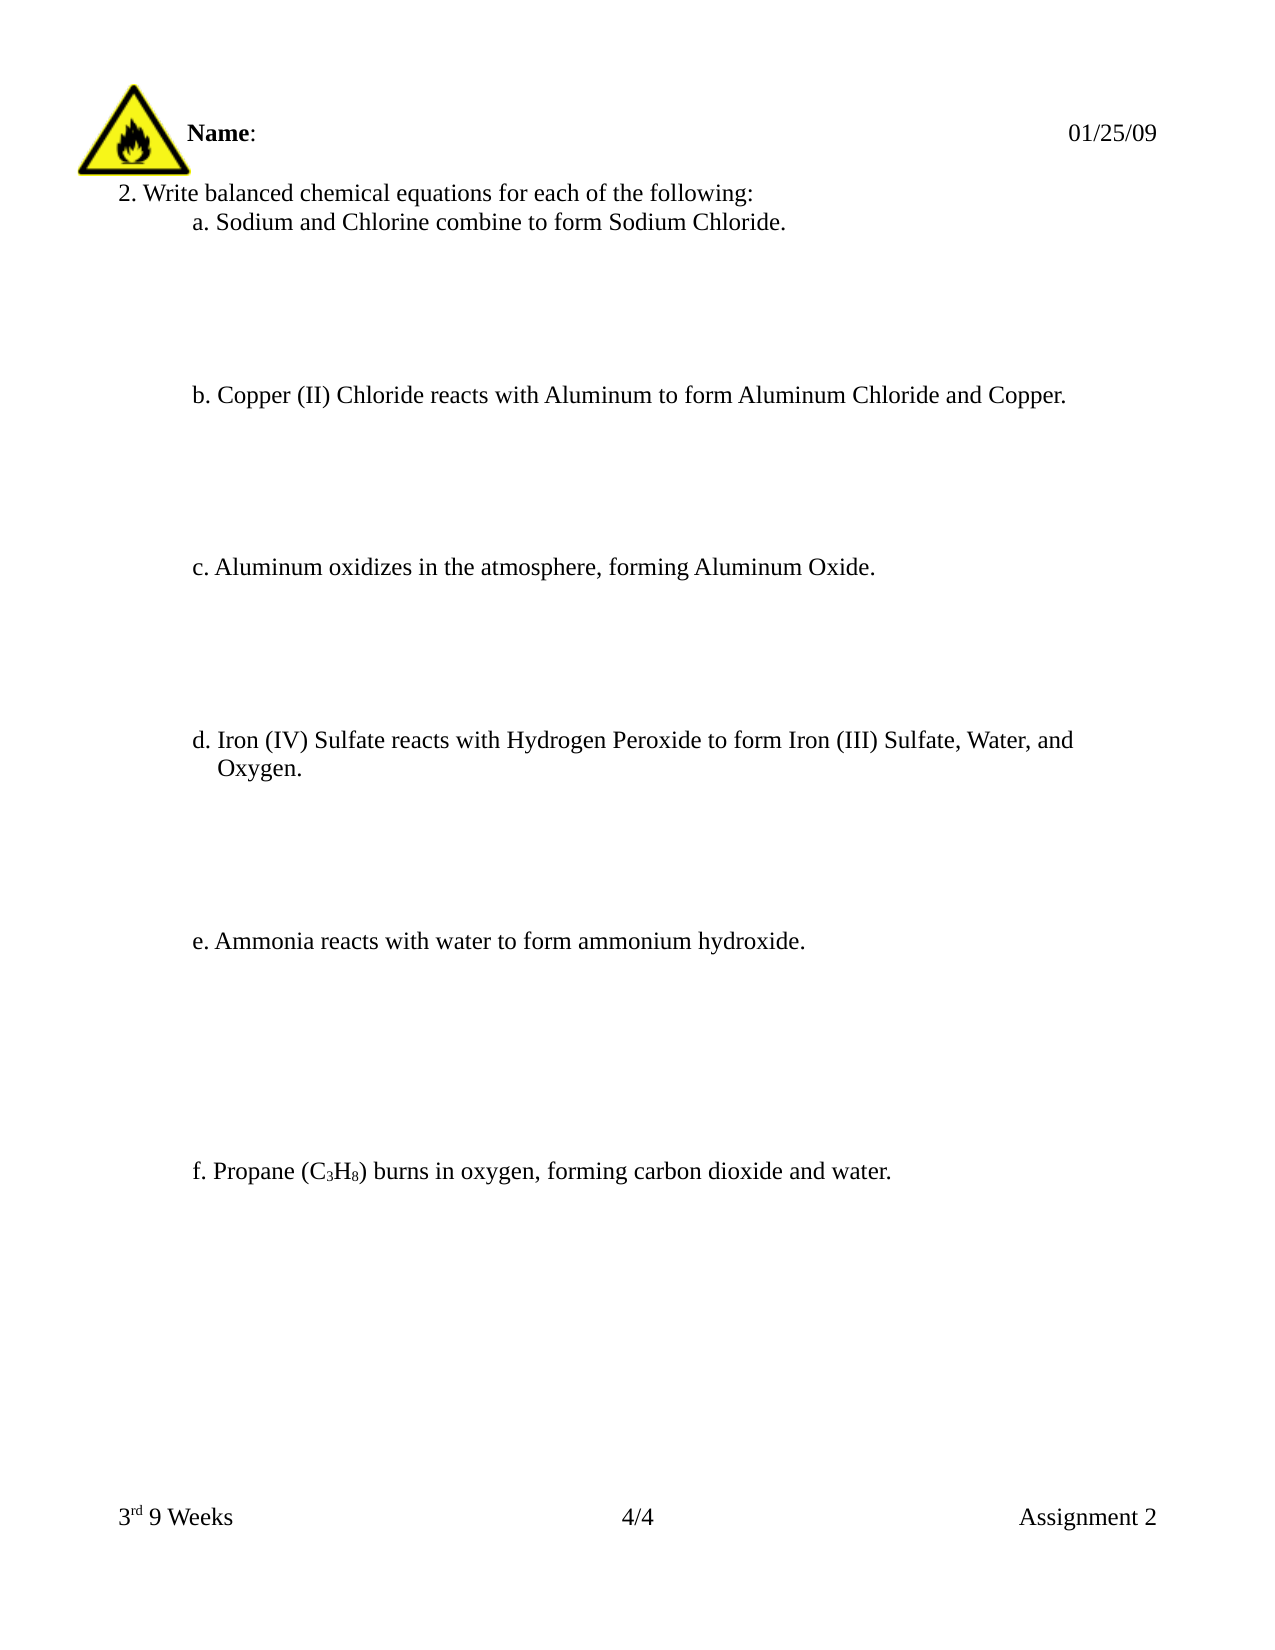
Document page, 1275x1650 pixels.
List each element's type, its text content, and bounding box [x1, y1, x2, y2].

text 2. Write balanced chemical equations for each of the following: [118, 178, 1157, 207]
text a. Sodium and Chlorine combine to form Sodium Chloride. [118, 207, 1157, 236]
text f. Propane (C3H8) burns in oxygen, forming carbon dioxide and water. [118, 1156, 1157, 1185]
text b. Copper (II) Chloride reacts with Aluminum to form Aluminum Chloride and Copper. [118, 380, 1157, 408]
text d. Iron (IV) Sulfate reacts with Hydrogen Peroxide to form Iron (III) Sulfate, Water, and [118, 725, 1157, 753]
text e. Ammonia reacts with water to form ammonium hydroxide. [118, 926, 1157, 955]
picture [77, 84, 191, 176]
text c. Aluminum oxidizes in the atmosphere, forming Aluminum Oxide. [118, 552, 1157, 581]
text Oxygen. [118, 753, 1157, 782]
